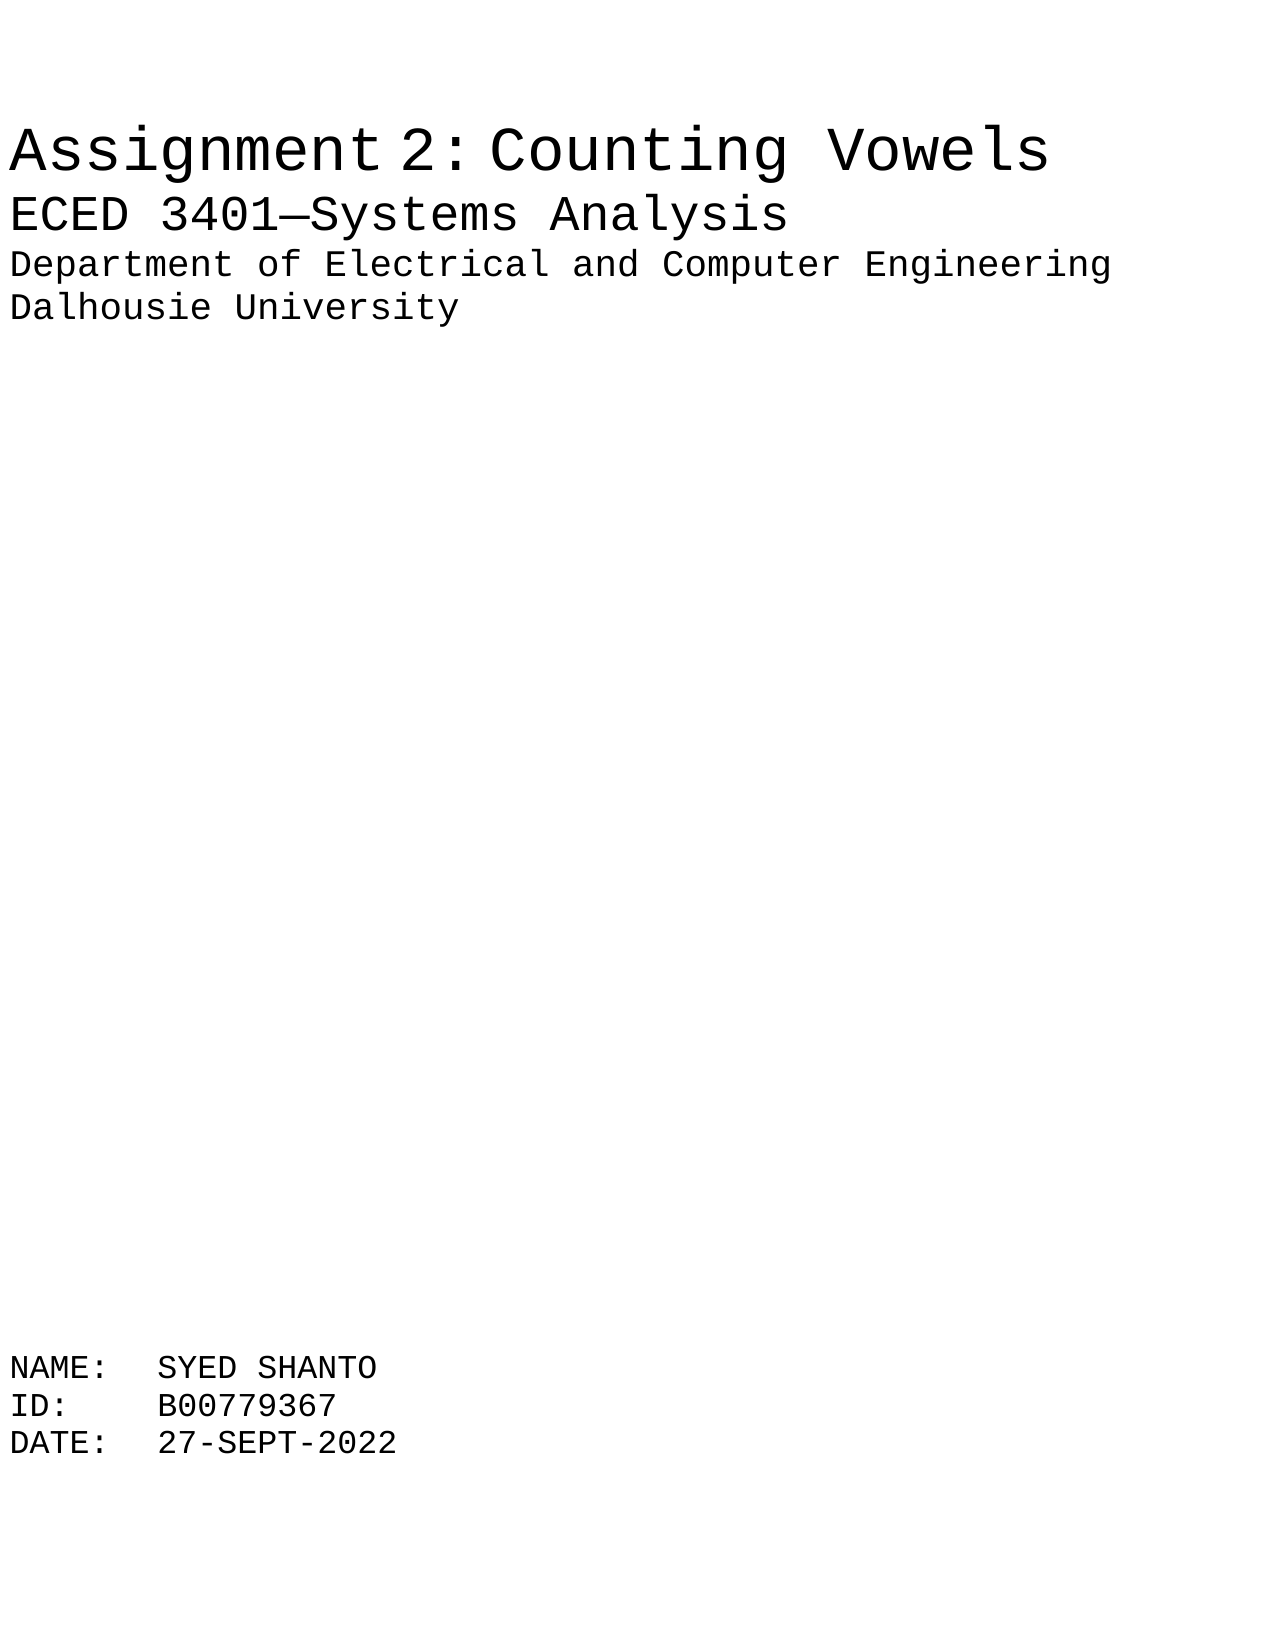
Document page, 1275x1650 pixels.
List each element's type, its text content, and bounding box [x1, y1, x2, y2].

text DATE: 27-SEPT-2022 [9, 1426, 1275, 1464]
text ID: B00779367 [9, 1388, 1275, 1426]
text NAME: SYED SHANTO [9, 1351, 1275, 1388]
text Assignment 2: Counting Vowels ECED 3401—Systems Analysis Department of Electrical and Computer Engineering Dalhousie University [9, 118, 1275, 331]
